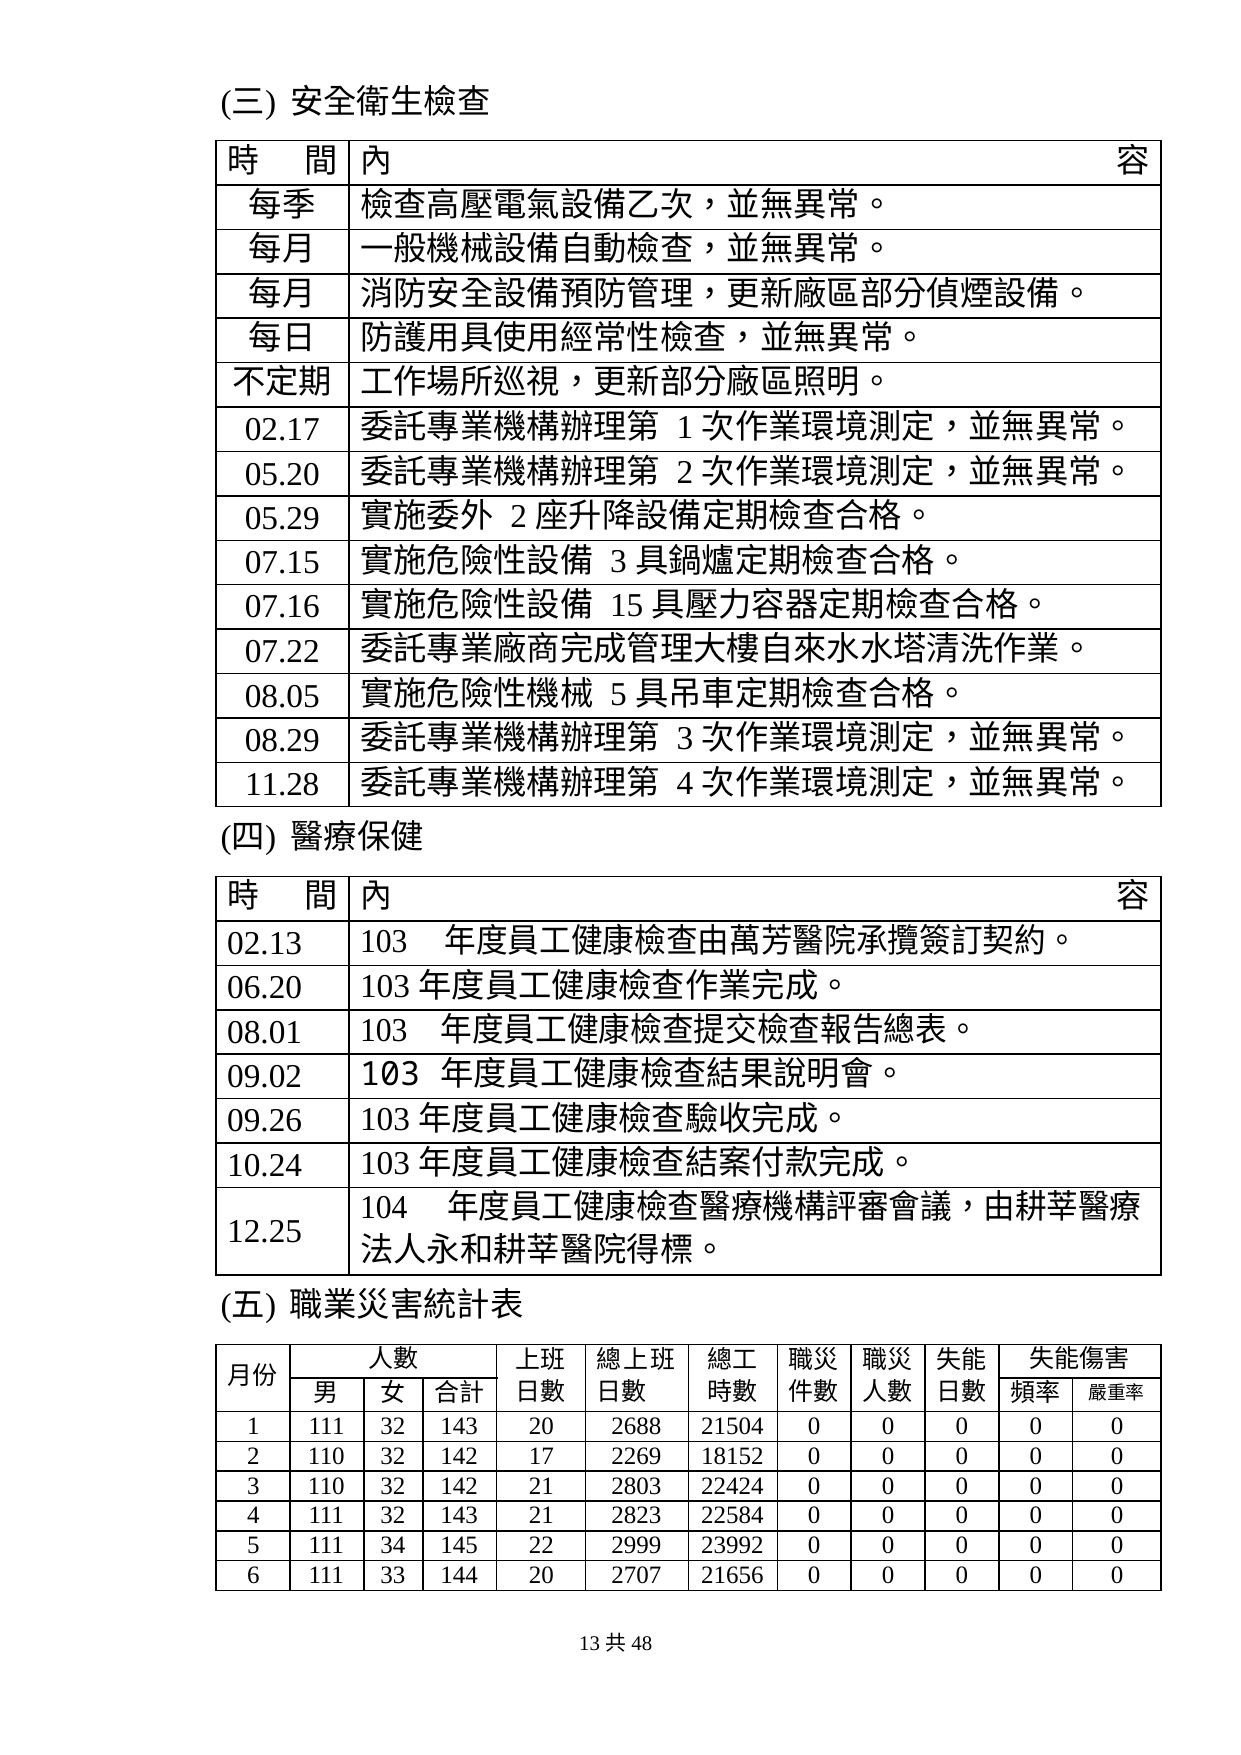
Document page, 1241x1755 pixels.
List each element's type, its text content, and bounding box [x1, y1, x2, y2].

table_cell 144 [424, 1561, 496, 1590]
table_header 人數 [291, 1345, 496, 1377]
table_cell 0 [1073, 1532, 1160, 1560]
table_cell 0 [778, 1442, 850, 1470]
table_cell 17 [497, 1442, 585, 1470]
table_cell 合計 [424, 1379, 496, 1411]
table_cell 0 [926, 1532, 998, 1560]
table_cell 委託專業廠商完成管理大樓自來水水塔清洗作業。 [350, 630, 1160, 672]
table_cell 0 [852, 1502, 924, 1530]
table_cell 111 [291, 1532, 363, 1560]
table_cell 20 [497, 1561, 585, 1590]
table_cell 0 [1073, 1442, 1160, 1470]
table_cell 21 [497, 1472, 585, 1500]
table_cell 08.29 [217, 719, 348, 761]
table_cell 女 [365, 1379, 422, 1411]
table_header 時 間 [217, 141, 348, 184]
table_cell 06.20 [217, 966, 348, 1009]
table_cell 0 [1000, 1442, 1072, 1470]
table_cell 0 [1000, 1532, 1072, 1560]
table_cell 104 年度員工健康檢查醫療機構評審會議，由耕莘醫療 法人永和耕莘醫院得標。 [350, 1188, 1160, 1274]
table_cell 0 [852, 1472, 924, 1500]
table_cell 33 [365, 1561, 422, 1590]
table_cell 0 [778, 1532, 850, 1560]
table_cell 145 [424, 1532, 496, 1560]
table_cell 不定期 [217, 363, 348, 406]
table_cell 0 [926, 1472, 998, 1500]
table_cell 32 [365, 1442, 422, 1470]
table_cell 0 [926, 1502, 998, 1530]
table_cell 每季 [217, 186, 348, 228]
table_cell 工作場所巡視，更新部分廠區照明。 [350, 363, 1160, 406]
table_cell 32 [365, 1412, 422, 1441]
table_cell 111 [291, 1412, 363, 1441]
table_cell 2803 [586, 1472, 688, 1500]
table_cell 0 [1000, 1412, 1072, 1441]
table_cell 08.05 [217, 674, 348, 717]
table_cell 2999 [586, 1532, 688, 1560]
table_cell 0 [1073, 1472, 1160, 1500]
table_cell 3 [217, 1472, 289, 1500]
table_cell 0 [852, 1532, 924, 1560]
table_cell 0 [1073, 1412, 1160, 1441]
table_cell 18152 [689, 1442, 777, 1470]
table_cell 110 [291, 1442, 363, 1470]
table_cell 0 [852, 1412, 924, 1441]
table_cell 委託專業機構辦理第 3 次作業環境測定，並無異常。 [350, 719, 1160, 761]
text (四) 醫療保健 [220, 813, 1174, 858]
table_cell 6 [217, 1561, 289, 1590]
table_cell 0 [852, 1442, 924, 1470]
table_cell 檢查高壓電氣設備乙次，並無異常。 [350, 186, 1160, 228]
table_header 上班 日數 [497, 1345, 585, 1411]
table_cell 0 [926, 1412, 998, 1441]
table_cell 0 [778, 1502, 850, 1530]
table_cell 男 [291, 1379, 363, 1411]
text (三) 安全衛生檢查 [220, 79, 1174, 122]
table_cell 每日 [217, 319, 348, 362]
table_cell 2269 [586, 1442, 688, 1470]
table_cell 09.26 [217, 1099, 348, 1142]
table_cell 防護用具使用經常性檢查，並無異常。 [350, 319, 1160, 362]
table_cell 5 [217, 1532, 289, 1560]
table_header 職災 人數 [852, 1345, 924, 1411]
table_cell 2 [217, 1442, 289, 1470]
table_cell 08.01 [217, 1011, 348, 1053]
table_header 總工 時數 [689, 1345, 777, 1411]
table_cell 0 [778, 1412, 850, 1441]
table_cell 07.22 [217, 630, 348, 672]
table_header 失能傷害 [1000, 1345, 1160, 1377]
table_cell 0 [1073, 1561, 1160, 1590]
table_cell 09.02 [217, 1055, 348, 1098]
table_cell 委託專業機構辦理第 2 次作業環境測定，並無異常。 [350, 452, 1160, 495]
table_cell 22424 [689, 1472, 777, 1500]
table_cell 103 年度員工健康檢查作業完成。 [350, 966, 1160, 1009]
table_header 月份 [217, 1345, 289, 1411]
table_cell 111 [291, 1561, 363, 1590]
table_cell 103 年度員工健康檢查結果說明會。 [350, 1055, 1160, 1098]
table_cell 12.25 [217, 1188, 348, 1274]
table_cell 22584 [689, 1502, 777, 1530]
table_cell 委託專業機構辦理第 1 次作業環境測定，並無異常。 [350, 408, 1160, 451]
table_cell 143 [424, 1412, 496, 1441]
table_header 時 間 [217, 877, 348, 920]
table_header 內 容 [350, 141, 1160, 184]
table_cell 32 [365, 1502, 422, 1530]
table_cell 05.29 [217, 497, 348, 539]
table_cell 0 [778, 1472, 850, 1500]
table_cell 4 [217, 1502, 289, 1530]
table_cell 一般機械設備自動檢查，並無異常。 [350, 230, 1160, 273]
table_cell 21504 [689, 1412, 777, 1441]
table_cell 05.20 [217, 452, 348, 495]
table_cell 1 [217, 1412, 289, 1441]
table_cell 32 [365, 1472, 422, 1500]
table_cell 2688 [586, 1412, 688, 1441]
table_cell 142 [424, 1442, 496, 1470]
table_cell 111 [291, 1502, 363, 1530]
table_header 內 容 [350, 877, 1160, 920]
table_header 職災 件數 [778, 1345, 850, 1411]
table_cell 103 年度員工健康檢查由萬芳醫院承攬簽訂契約。 [350, 922, 1160, 964]
text (五) 職業災害統計表 [220, 1281, 1174, 1327]
table_cell 2707 [586, 1561, 688, 1590]
table_cell 21656 [689, 1561, 777, 1590]
table_cell 10.24 [217, 1144, 348, 1186]
table_header 失能 日數 [926, 1345, 998, 1411]
table_cell 實施危險性設備 3 具鍋爐定期檢查合格。 [350, 541, 1160, 584]
table_cell 每月 [217, 275, 348, 317]
table_cell 07.15 [217, 541, 348, 584]
table_cell 嚴重率 [1073, 1379, 1160, 1411]
table_cell 20 [497, 1412, 585, 1441]
table_cell 103 年度員工健康檢查結案付款完成。 [350, 1144, 1160, 1186]
table_cell 委託專業機構辦理第 4 次作業環境測定，並無異常。 [350, 763, 1160, 806]
table_cell 0 [1000, 1472, 1072, 1500]
table_cell 0 [1073, 1502, 1160, 1530]
table_cell 143 [424, 1502, 496, 1530]
table_cell 每月 [217, 230, 348, 273]
table_cell 消防安全設備預防管理，更新廠區部分偵煙設備。 [350, 275, 1160, 317]
table_cell 0 [926, 1561, 998, 1590]
table_cell 34 [365, 1532, 422, 1560]
table_cell 110 [291, 1472, 363, 1500]
table_cell 02.17 [217, 408, 348, 451]
table_cell 頻率 [1000, 1379, 1072, 1411]
table_header 總上班 日數 [586, 1345, 688, 1411]
table_cell 0 [926, 1442, 998, 1470]
table_cell 實施危險性設備 15 具壓力容器定期檢查合格。 [350, 585, 1160, 628]
table_cell 0 [852, 1561, 924, 1590]
table_cell 103 年度員工健康檢查驗收完成。 [350, 1099, 1160, 1142]
table_cell 21 [497, 1502, 585, 1530]
table_cell 142 [424, 1472, 496, 1500]
table_cell 103 年度員工健康檢查提交檢查報告總表。 [350, 1011, 1160, 1053]
table_cell 11.28 [217, 763, 348, 806]
table_cell 22 [497, 1532, 585, 1560]
table_cell 0 [1000, 1561, 1072, 1590]
table_cell 02.13 [217, 922, 348, 964]
table_cell 實施委外 2 座升降設備定期檢查合格。 [350, 497, 1160, 539]
table_cell 0 [1000, 1502, 1072, 1530]
table_cell 07.16 [217, 585, 348, 628]
table_cell 23992 [689, 1532, 777, 1560]
table_cell 0 [778, 1561, 850, 1590]
table_cell 2823 [586, 1502, 688, 1530]
table_cell 實施危險性機械 5 具吊車定期檢查合格。 [350, 674, 1160, 717]
